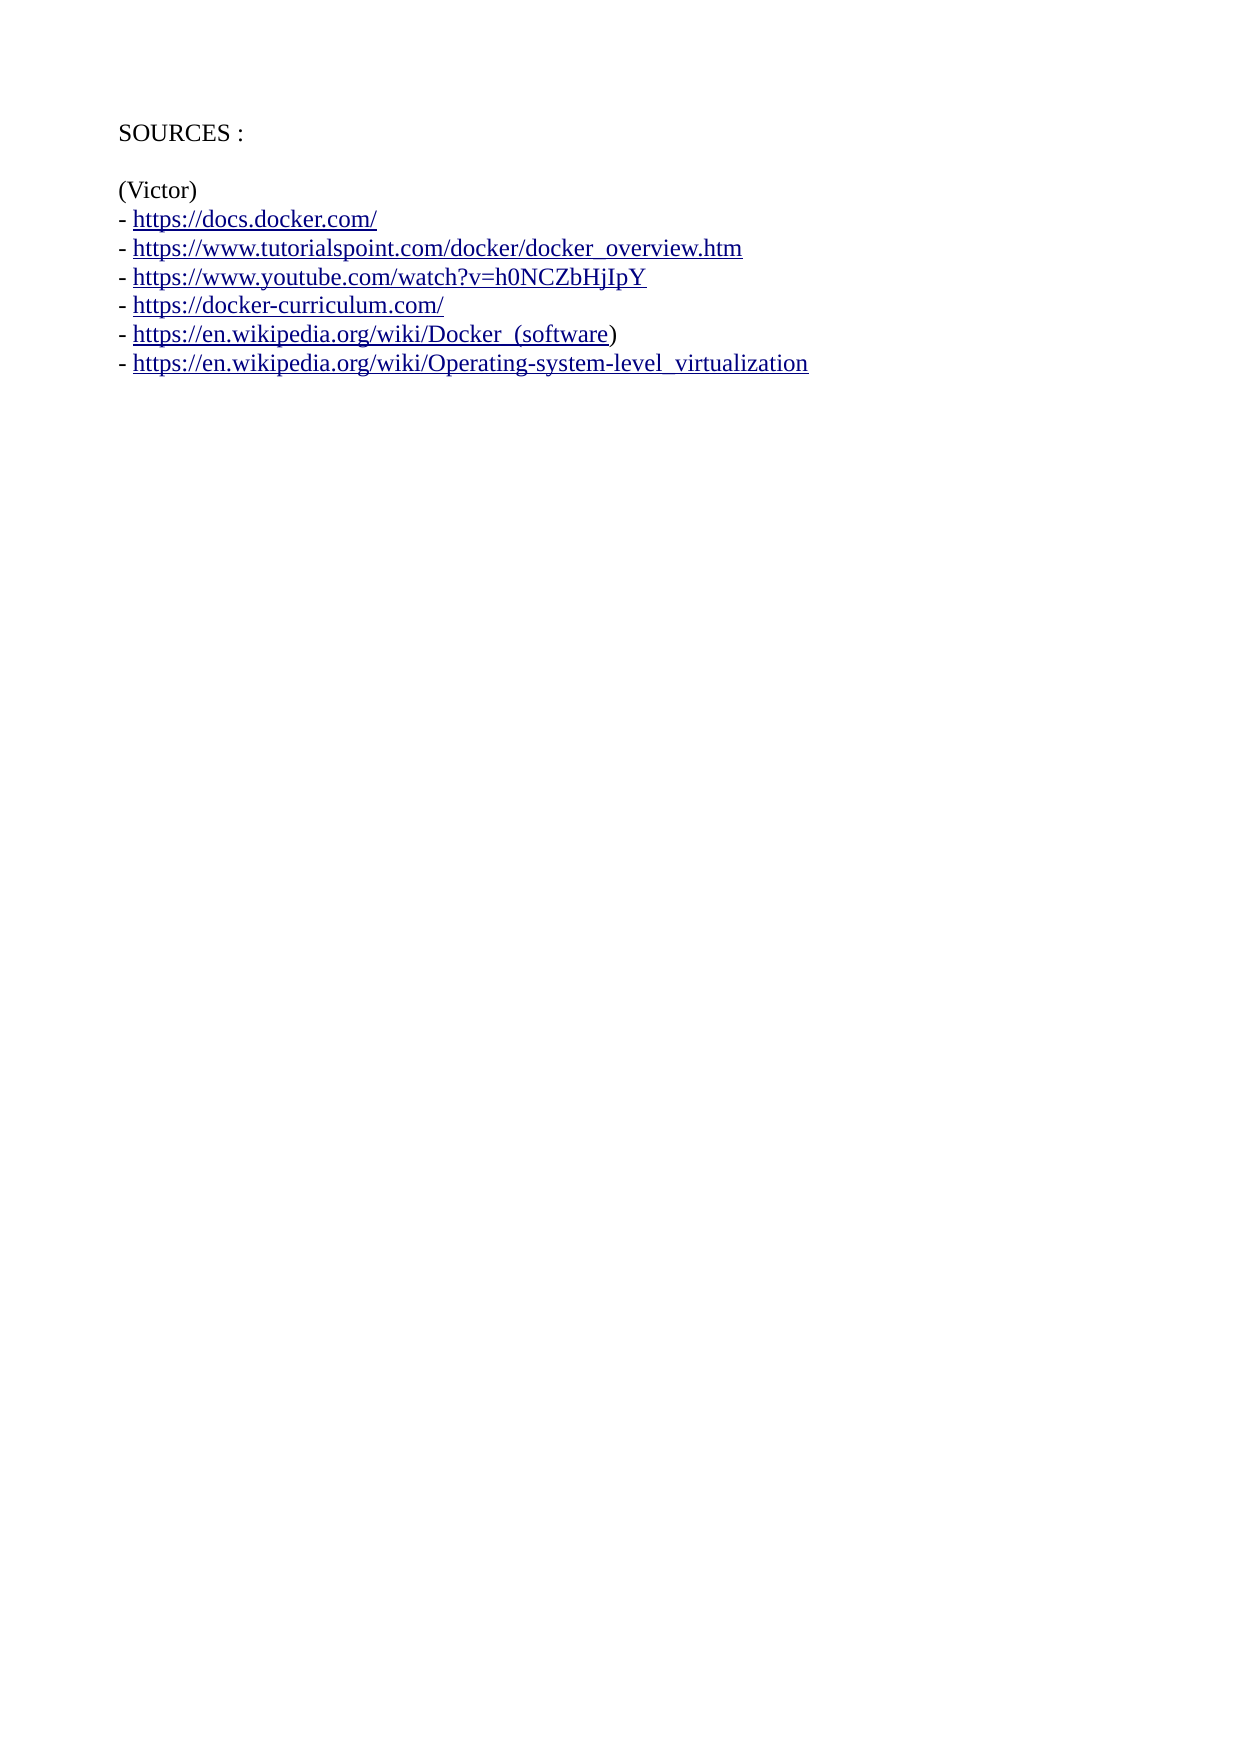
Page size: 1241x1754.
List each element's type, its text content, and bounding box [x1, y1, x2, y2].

text - https://en.wikipedia.org/wiki/Operating-system-level_virtualization [118, 348, 1122, 377]
text SOURCES : [118, 118, 1122, 147]
text - https://www.youtube.com/watch?v=h0NCZbHjIpY [118, 262, 1122, 291]
text (Victor) [118, 176, 1122, 204]
text - https://www.tutorialspoint.com/docker/docker_overview.htm [118, 233, 1122, 262]
text - https://docker-curriculum.com/ [118, 291, 1122, 319]
text - https://docs.docker.com/ [118, 204, 1122, 233]
text - https://en.wikipedia.org/wiki/Docker_(software) [118, 319, 1122, 348]
